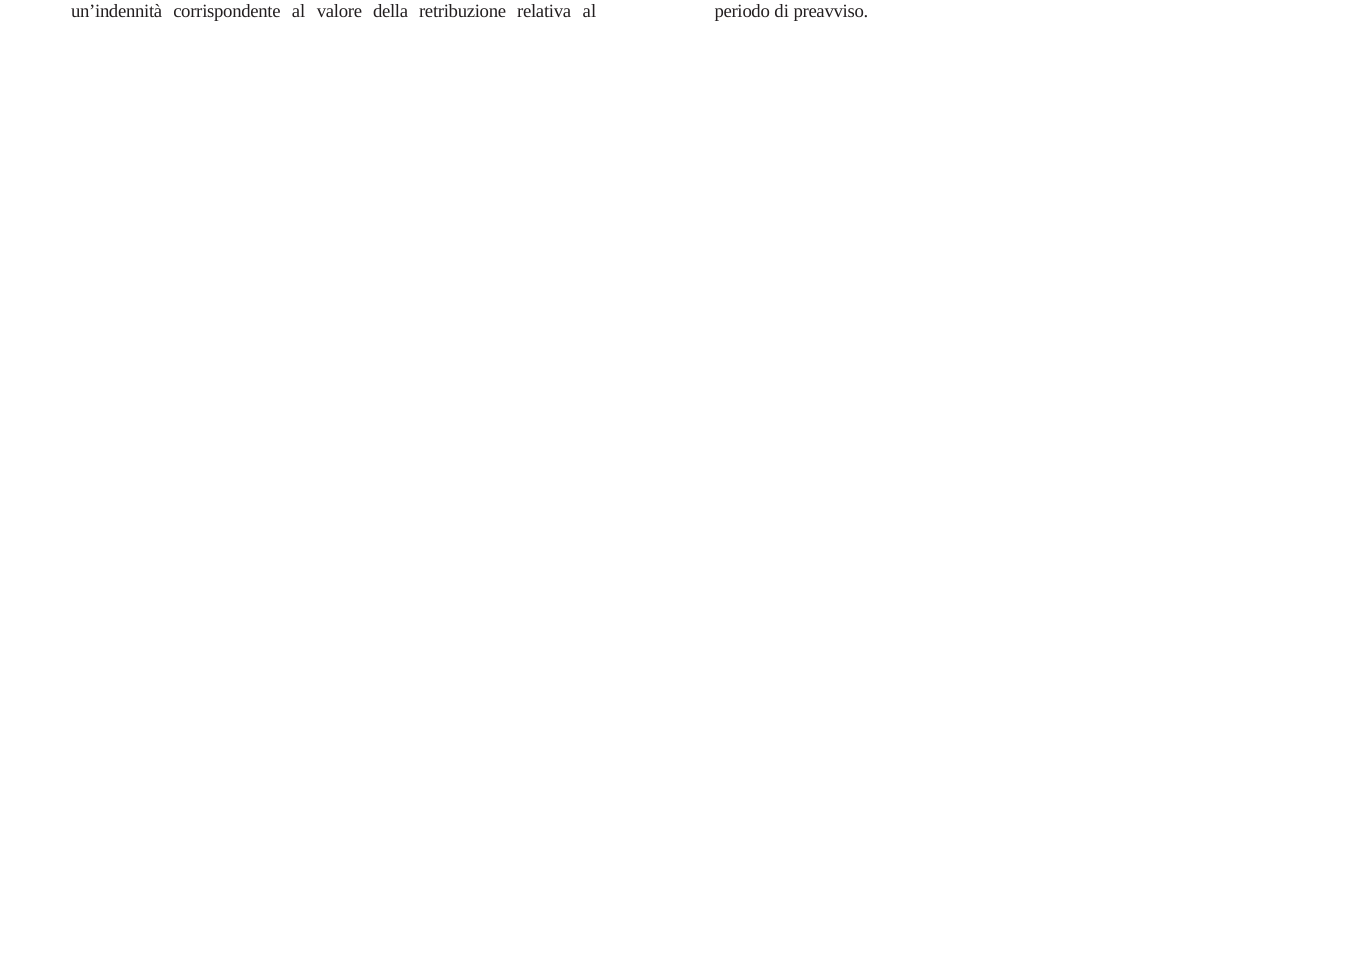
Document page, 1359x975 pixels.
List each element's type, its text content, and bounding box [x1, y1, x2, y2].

text un’indennità corrispondente al valore della retribuzione relativa al [71, 0, 596, 22]
text periodo di preavviso. [714, 0, 1288, 22]
